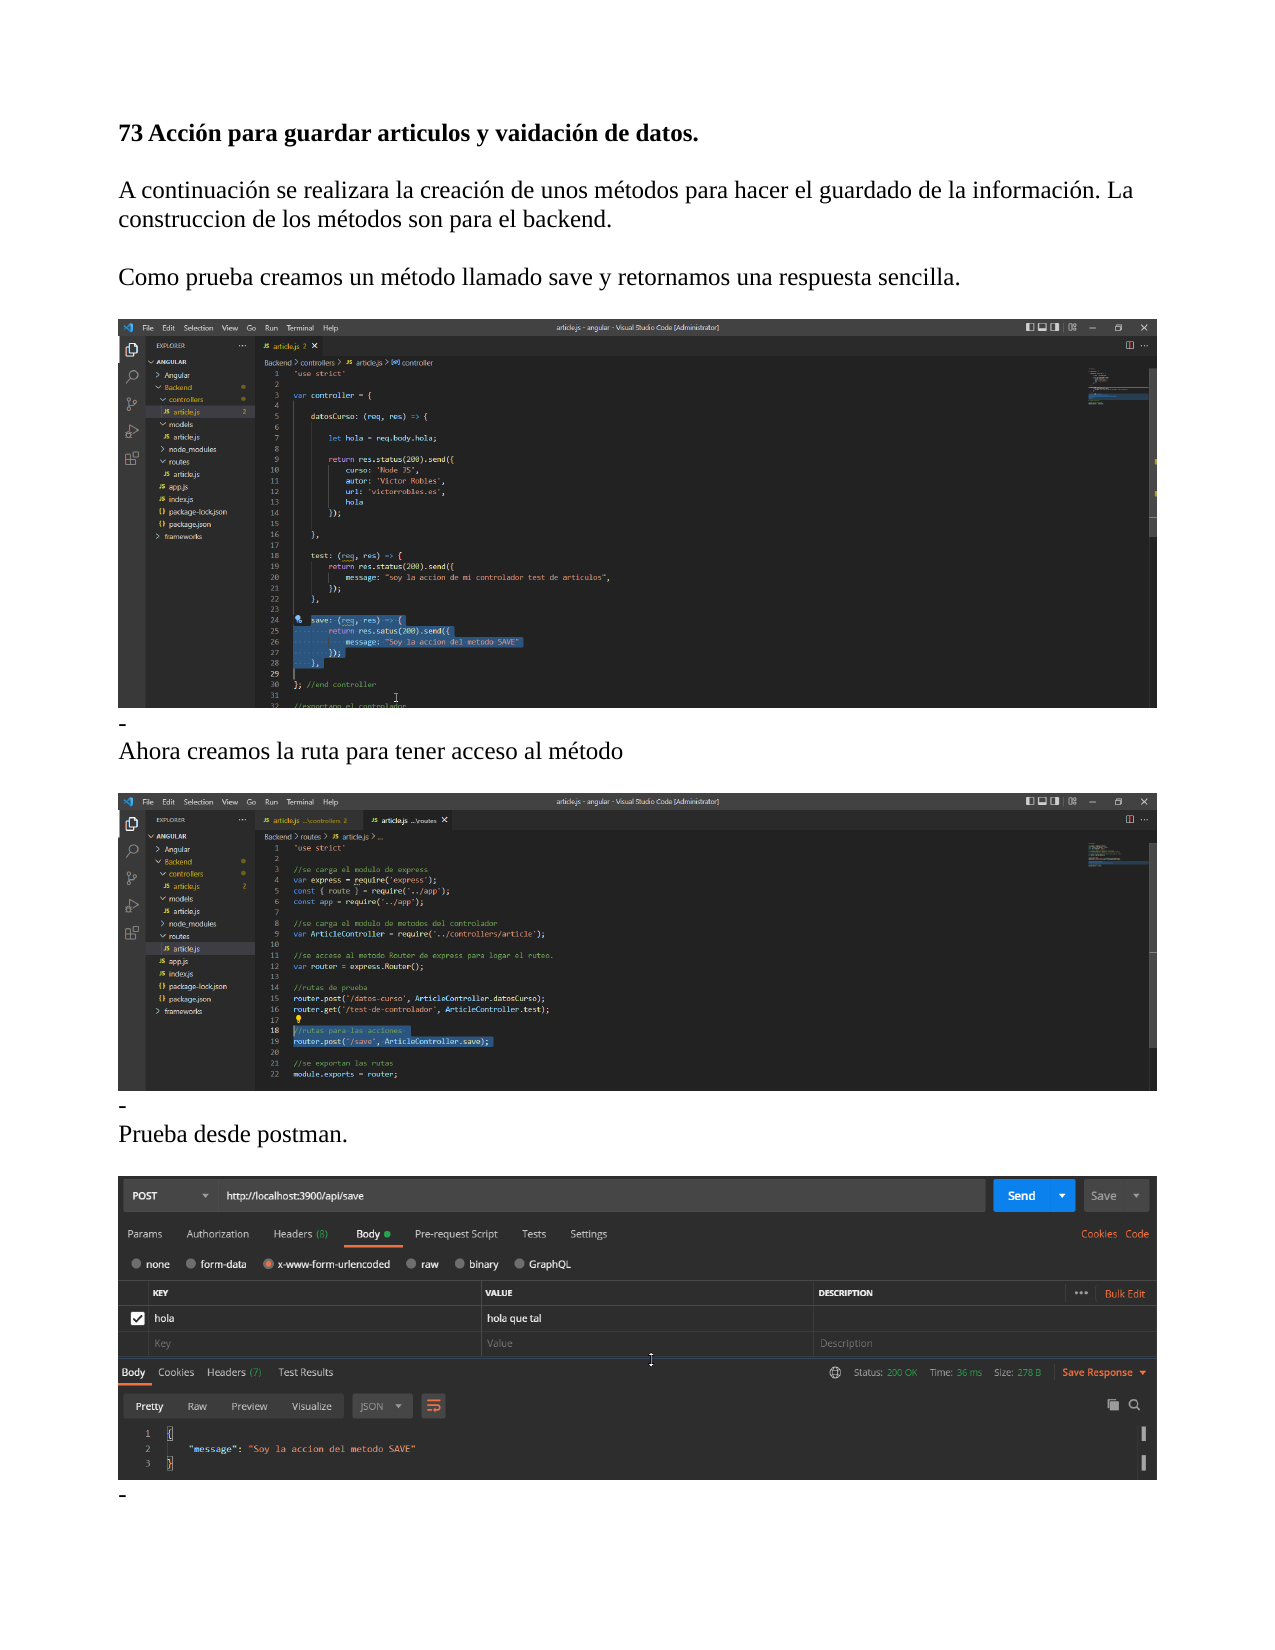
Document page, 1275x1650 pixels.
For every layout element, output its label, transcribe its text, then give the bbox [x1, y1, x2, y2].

text - [118, 1091, 1157, 1119]
text Prueba desde postman. [118, 1119, 1157, 1148]
text - [118, 708, 1157, 736]
picture [118, 793, 1157, 1091]
text 73 Acción para guardar articulos y vaidación de datos. [118, 118, 1157, 147]
text Ahora creamos la ruta para tener acceso al método [118, 736, 1157, 765]
text A continuación se realizara la creación de unos métodos para hacer el guardado de la información. La construccion de los métodos son para el backend. [118, 176, 1157, 233]
picture [118, 319, 1157, 708]
picture [118, 1176, 1157, 1480]
text Como prueba creamos un método llamado save y retornamos una respuesta sencilla. [118, 262, 1157, 291]
text - [118, 1480, 1157, 1508]
